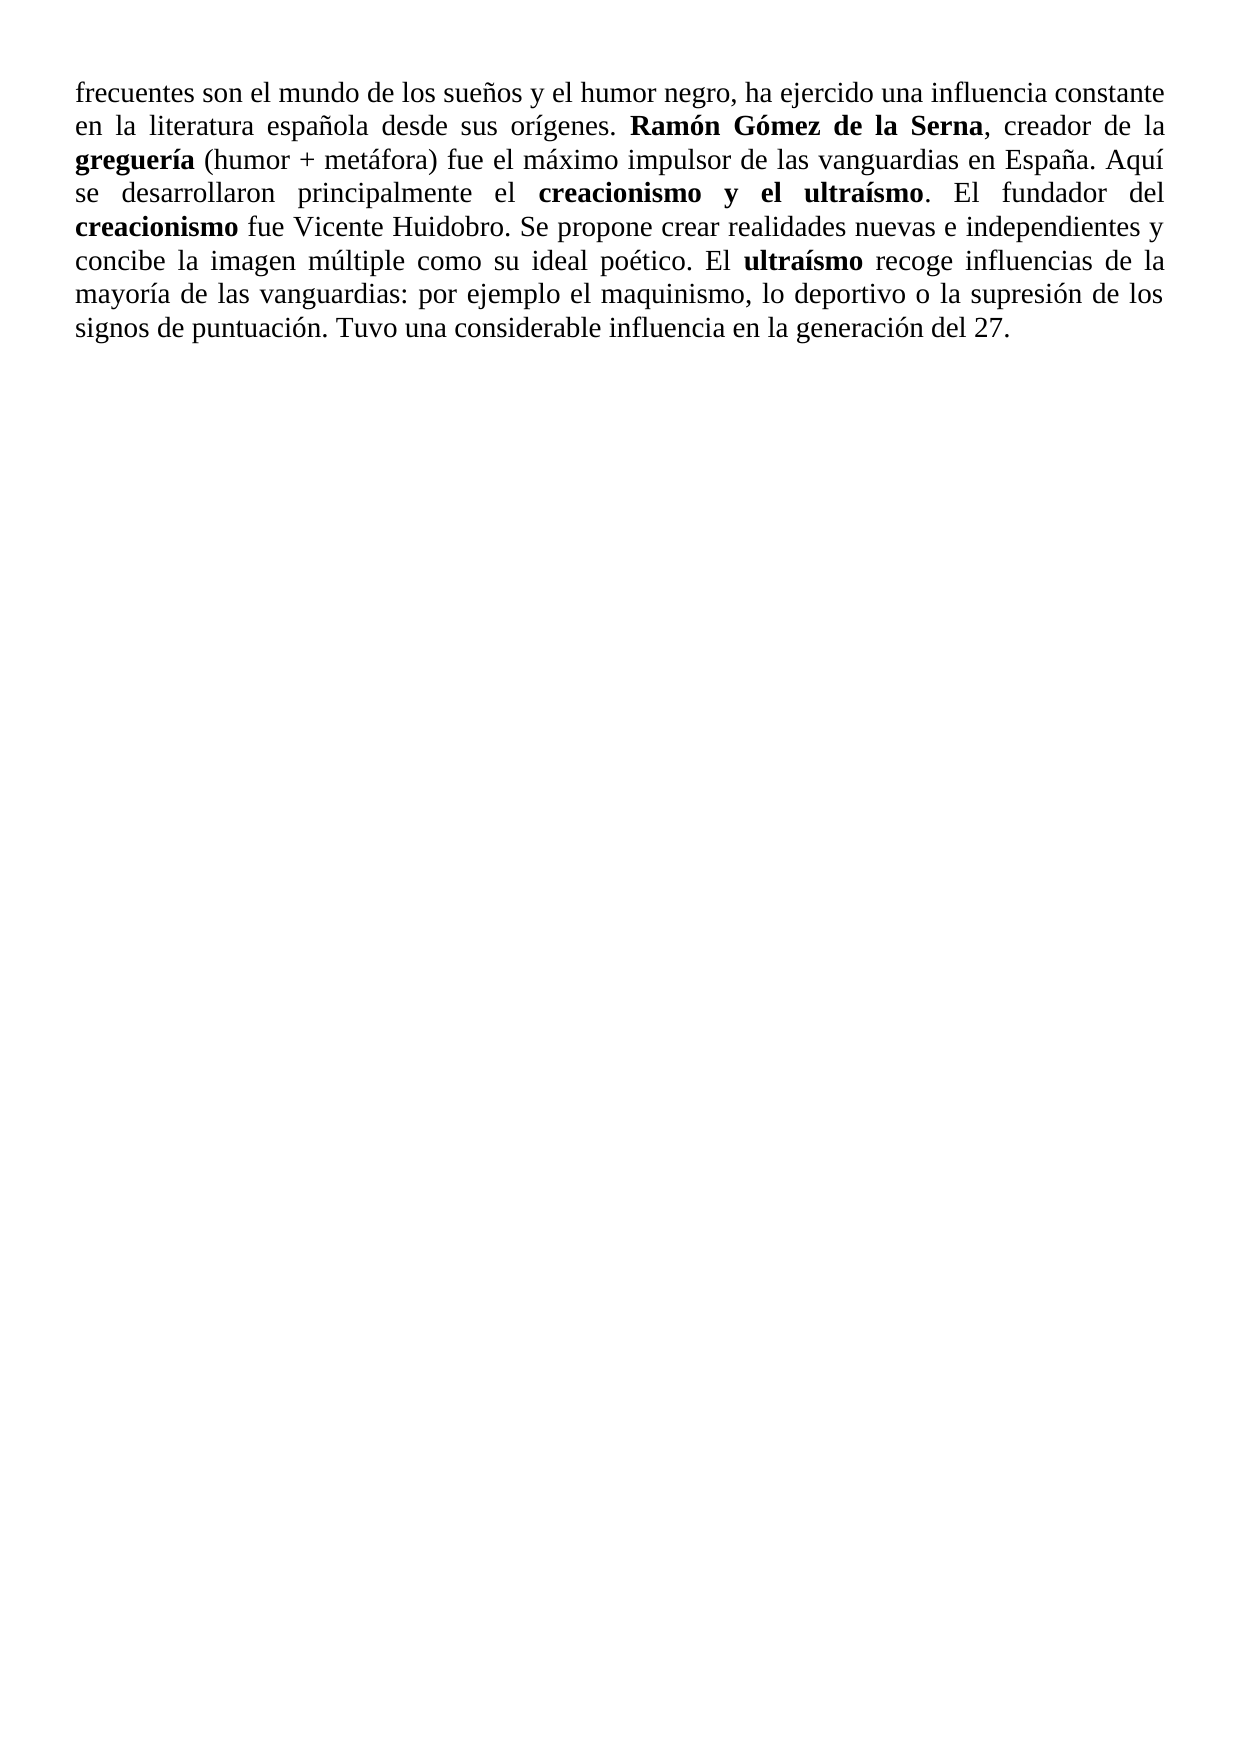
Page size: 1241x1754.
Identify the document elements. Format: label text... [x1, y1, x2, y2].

text frecuentes son el mundo de los sueños y el humor negro, ha ejercido una influencia constante en la literatura española desde sus orígenes. Ramón Gómez de la Serna, creador de la greguería (humor + metáfora) fue el máximo impulsor de las vanguardias en España. Aquí se desarrollaron principalmente el creacionismo y el ultraísmo. El fundador del creacionismo fue Vicente Huidobro. Se propone crear realidades nuevas e independientes y concibe la imagen múltiple como su ideal poético. El ultraísmo recoge influencias de la mayoría de las vanguardias: por ejemplo el maquinismo, lo deportivo o la supresión de los signos de puntuación. Tuvo una considerable influencia en la generación del 27. [75, 75, 1165, 343]
